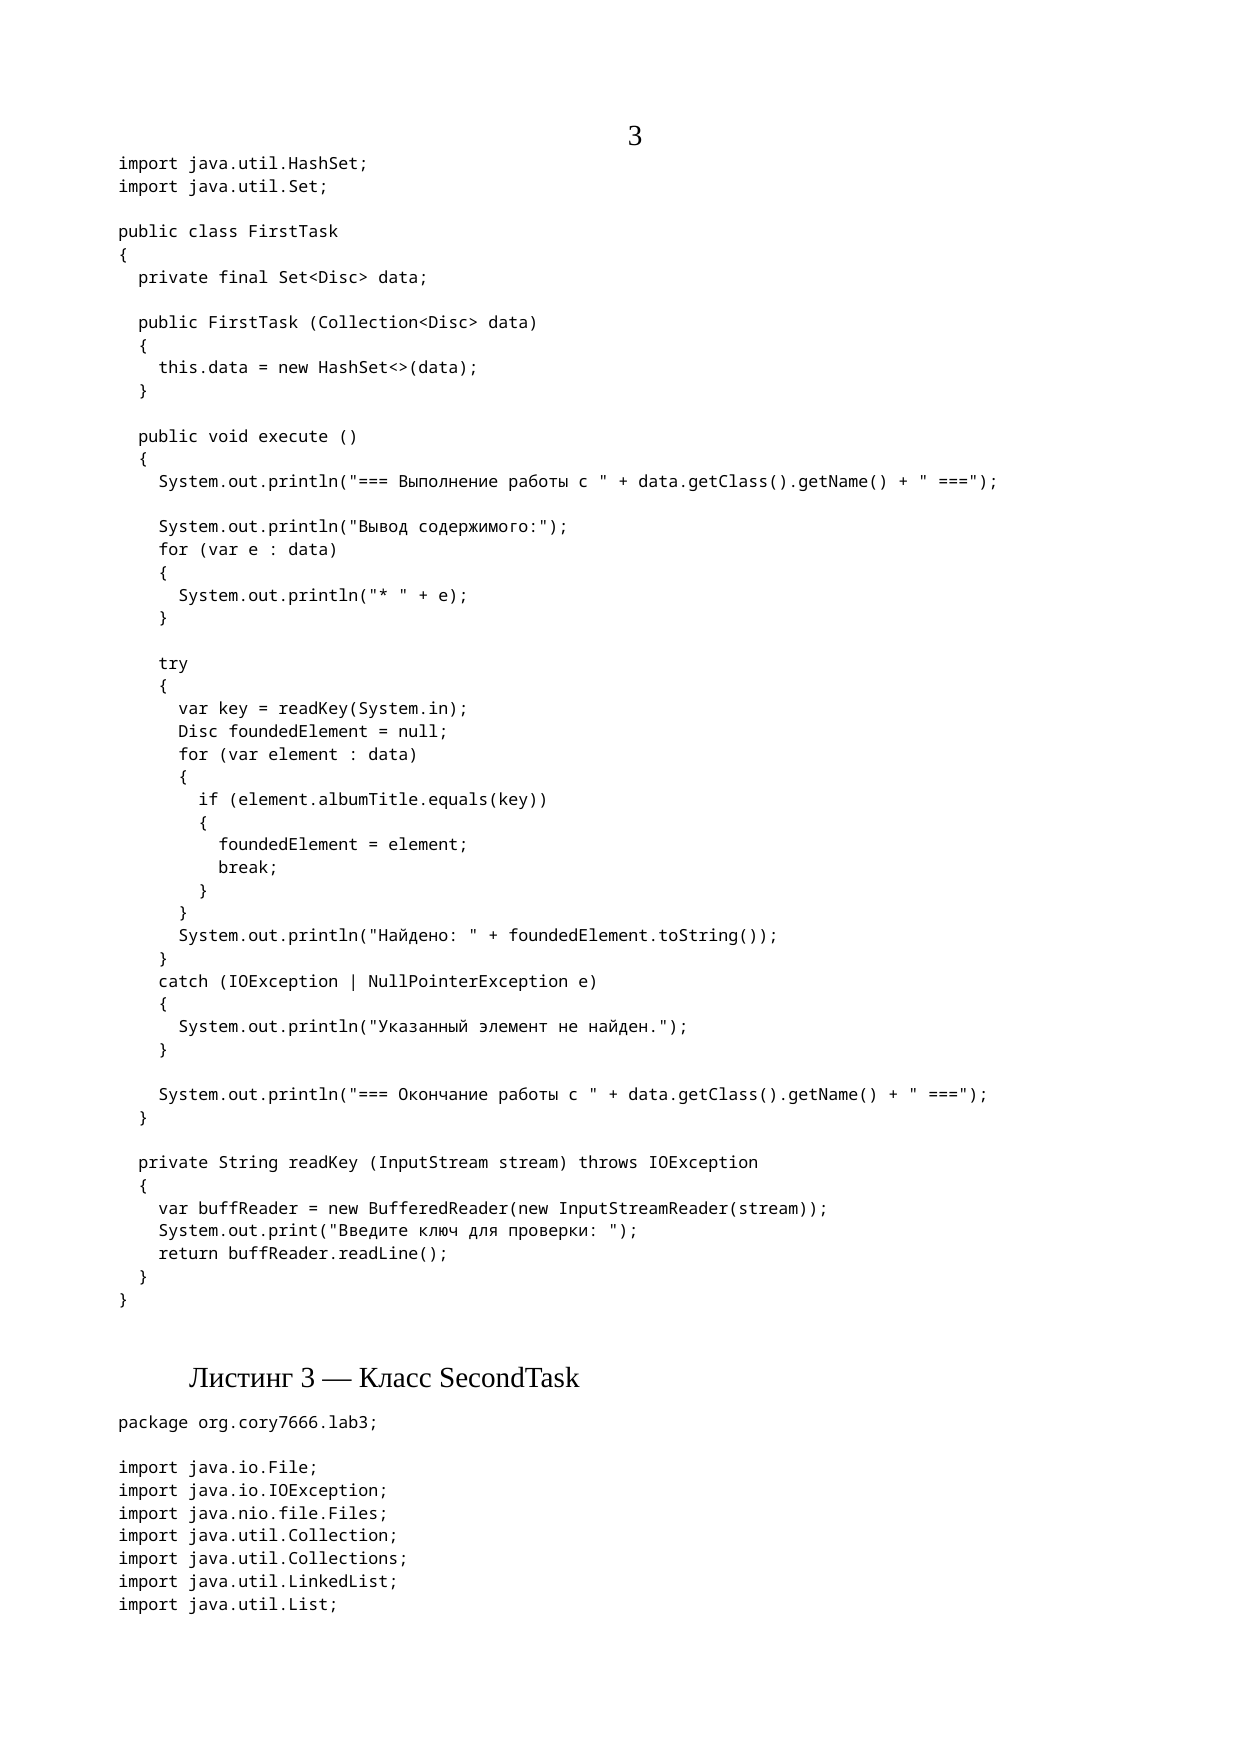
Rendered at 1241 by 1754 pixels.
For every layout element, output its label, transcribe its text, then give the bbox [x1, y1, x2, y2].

text Листинг 3 — Класс SecondTask [118, 1360, 1152, 1394]
text { [118, 333, 1152, 356]
text Disc foundedElement = null; [118, 719, 1152, 742]
text public FirstTask (Collection<Disc> data) [118, 311, 1152, 333]
text import java.io.File; [118, 1456, 1152, 1478]
text import java.nio.file.Files; [118, 1501, 1152, 1524]
text } [118, 1264, 1152, 1287]
text System.out.println("* " + e); [118, 583, 1152, 606]
text } [118, 878, 1152, 901]
text { [118, 560, 1152, 583]
text this.data = new HashSet<>(data); [118, 356, 1152, 379]
text for (var e : data) [118, 538, 1152, 560]
text { [118, 1173, 1152, 1196]
text } [118, 1037, 1152, 1060]
text } [118, 606, 1152, 628]
text import java.util.List; [118, 1592, 1152, 1615]
text System.out.print("Введите ключ для проверки: "); [118, 1219, 1152, 1242]
text import java.io.IOException; [118, 1478, 1152, 1501]
text { [118, 765, 1152, 787]
text { [118, 242, 1152, 265]
text break; [118, 856, 1152, 878]
text System.out.println("=== Выполнение работы с " + data.getClass().getName() + " ==="); [118, 469, 1152, 492]
text } [118, 901, 1152, 924]
text } [118, 1105, 1152, 1128]
text { [118, 674, 1152, 697]
text var buffReader = new BufferedReader(new InputStreamReader(stream)); [118, 1196, 1152, 1219]
text private final Set<Disc> data; [118, 265, 1152, 288]
text package org.cory7666.lab3; [118, 1410, 1152, 1433]
text catch (IOException | NullPointerException e) [118, 969, 1152, 992]
text import java.util.Collections; [118, 1547, 1152, 1569]
text { [118, 810, 1152, 833]
text import java.util.LinkedList; [118, 1569, 1152, 1592]
text if (element.albumTitle.equals(key)) [118, 787, 1152, 810]
text foundedElement = element; [118, 833, 1152, 856]
text } [118, 946, 1152, 969]
text var key = readKey(System.in); [118, 697, 1152, 719]
text import java.util.Set; [118, 174, 1152, 197]
text return buffReader.readLine(); [118, 1242, 1152, 1264]
text import java.util.HashSet; [118, 152, 1152, 174]
text } [118, 379, 1152, 401]
text { [118, 447, 1152, 469]
text System.out.println("Найдено: " + foundedElement.toString()); [118, 924, 1152, 946]
text System.out.println("Указанный элемент не найден."); [118, 1014, 1152, 1037]
text import java.util.Collection; [118, 1524, 1152, 1547]
text for (var element : data) [118, 742, 1152, 765]
text try [118, 651, 1152, 674]
text { [118, 992, 1152, 1014]
text private String readKey (InputStream stream) throws IOException [118, 1151, 1152, 1173]
text public void execute () [118, 424, 1152, 447]
text System.out.println("Вывод содержимого:"); [118, 515, 1152, 538]
text } [118, 1287, 1152, 1310]
text System.out.println("=== Окончание работы с " + data.getClass().getName() + " ==="); [118, 1083, 1152, 1105]
text public class FirstTask [118, 220, 1152, 242]
